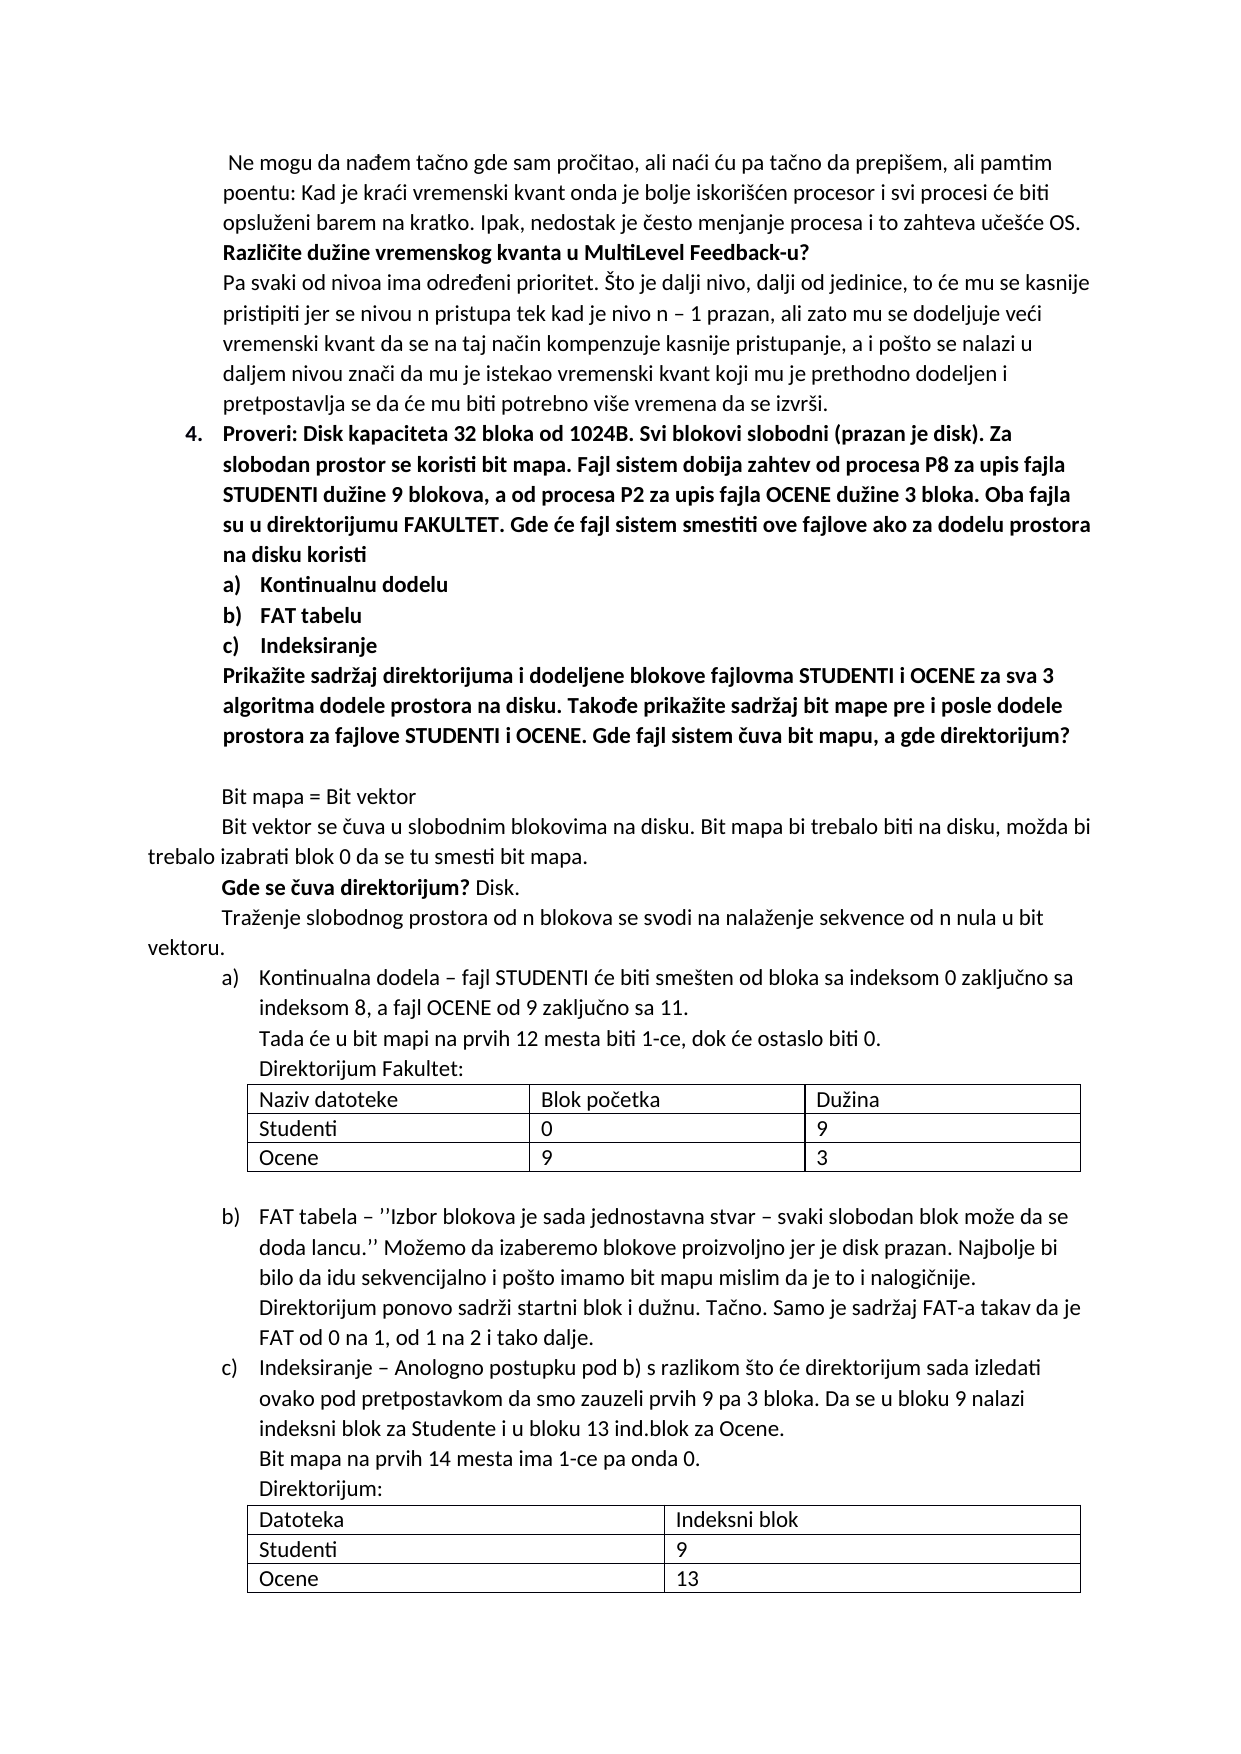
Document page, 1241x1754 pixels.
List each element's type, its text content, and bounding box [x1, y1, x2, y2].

list Direktorijum Fakultet: [259, 1054, 1093, 1082]
text Bit vektor se čuva u slobodnim blokovima na disku. Bit mapa bi trebalo biti na disku, možda bi trebalo izabrati blok 0 da se tu smesti bit mapa. [148, 812, 1093, 870]
list Različite dužine vremenskog kvanta u MultiLevel Feedback-u? [223, 238, 1093, 266]
text Gde se čuva direktorijum? Disk. [148, 873, 1093, 901]
table_cell Studenti [248, 1535, 664, 1563]
table_cell 3 [806, 1143, 1080, 1171]
table_cell Studenti [248, 1114, 529, 1142]
table_cell 9 [806, 1114, 1080, 1142]
table_cell Ocene [248, 1564, 664, 1592]
list Indeksiranje – Anologno postupku pod b) s razlikom što će direktorijum sada izledati ovako pod pretpostavkom da smo zauzeli prvih 9 pa 3 bloka. Da se u bloku 9 nalazi indeksni blok za Studente i u bloku 13 ind.blok za Ocene. [221, 1353, 1093, 1442]
table_cell 9 [665, 1535, 1080, 1563]
list Ne mogu da nađem tačno gde sam pročitao, ali naći ću pa tačno da prepišem, ali pamtim poentu: Kad je kraći vremenski kvant onda je bolje iskorišćen procesor i svi procesi će biti opsluženi barem na kratko. Ipak, nedostak je često menjanje procesa i to zahteva učešće OS. [223, 148, 1093, 236]
list Proveri: Disk kapaciteta 32 bloka od 1024B. Svi blokovi slobodni (prazan je disk). Za slobodan prostor se koristi bit mapa. Fajl sistem dobija zahtev od procesa P8 za upis fajla STUDENTI dužine 9 blokova, a od procesa P2 za upis fajla OCENE dužine 3 bloka. Oba fajla su u direktorijumu FAKULTET. Gde će fajl sistem smestiti ove fajlove ako za dodelu prostora na disku koristi [185, 419, 1093, 568]
table_header Dužina [806, 1085, 1080, 1113]
table_header Datoteka [248, 1506, 664, 1534]
list FAT tabela – ’’Izbor blokova je sada jednostavna stvar – svaki slobodan blok može da se doda lancu.’’ Možemo da izaberemo blokove proizvoljno jer je disk prazan. Najbolje bi bilo da idu sekvencijalno i pošto imamo bit mapu mislim da je to i nalogičnije. Direktorijum ponovo sadrži startni blok i dužnu. Tačno. Samo je sadržaj FAT-a takav da je FAT od 0 na 1, od 1 na 2 i tako dalje. [221, 1202, 1093, 1351]
list Direktorijum: [259, 1474, 1093, 1502]
list Bit mapa na prvih 14 mesta ima 1-ce pa onda 0. [259, 1444, 1093, 1472]
text Traženje slobodnog prostora od n blokova se svodi na nalaženje sekvence od n nula u bit vektoru. [148, 903, 1093, 961]
list Indeksiranje [223, 631, 1093, 659]
table_header Indeksni blok [665, 1506, 1080, 1534]
text Prikažite sadržaj direktorijuma i dodeljene blokove fajlovma STUDENTI i OCENE za sva 3 algoritma dodele prostora na disku. Takođe prikažite sadržaj bit mape pre i posle dodele prostora za fajlove STUDENTI i OCENE. Gde fajl sistem čuva bit mapu, a gde direktorijum? [223, 661, 1093, 749]
table_cell 13 [665, 1564, 1080, 1592]
list Kontinualnu dodelu [223, 571, 1093, 598]
table_header Blok početka [530, 1085, 804, 1113]
list Pa svaki od nivoa ima određeni prioritet. Što je dalji nivo, dalji od jedinice, to će mu se kasnije pristipiti jer se nivou n pristupa tek kad je nivo n – 1 prazan, ali zato mu se dodeljuje veći vremenski kvant da se na taj način kompenzuje kasnije pristupanje, a i pošto se nalazi u daljem nivou znači da mu je istekao vremenski kvant koji mu je prethodno dodeljen i pretpostavlja se da će mu biti potrebno više vremena da se izvrši. [223, 268, 1093, 417]
list Tada će u bit mapi na prvih 12 mesta biti 1-ce, dok će ostaslo biti 0. [259, 1024, 1093, 1052]
text Bit mapa = Bit vektor [148, 782, 1093, 810]
list FAT tabelu [223, 601, 1093, 629]
table_cell 0 [530, 1114, 804, 1142]
table_cell Ocene [248, 1143, 529, 1171]
table_header Naziv datoteke [248, 1085, 529, 1113]
table_cell 9 [530, 1143, 804, 1171]
list Kontinualna dodela – fajl STUDENTI će biti smešten od bloka sa indeksom 0 zaključno sa indeksom 8, a fajl OCENE od 9 zaključno sa 11. [221, 963, 1093, 1021]
